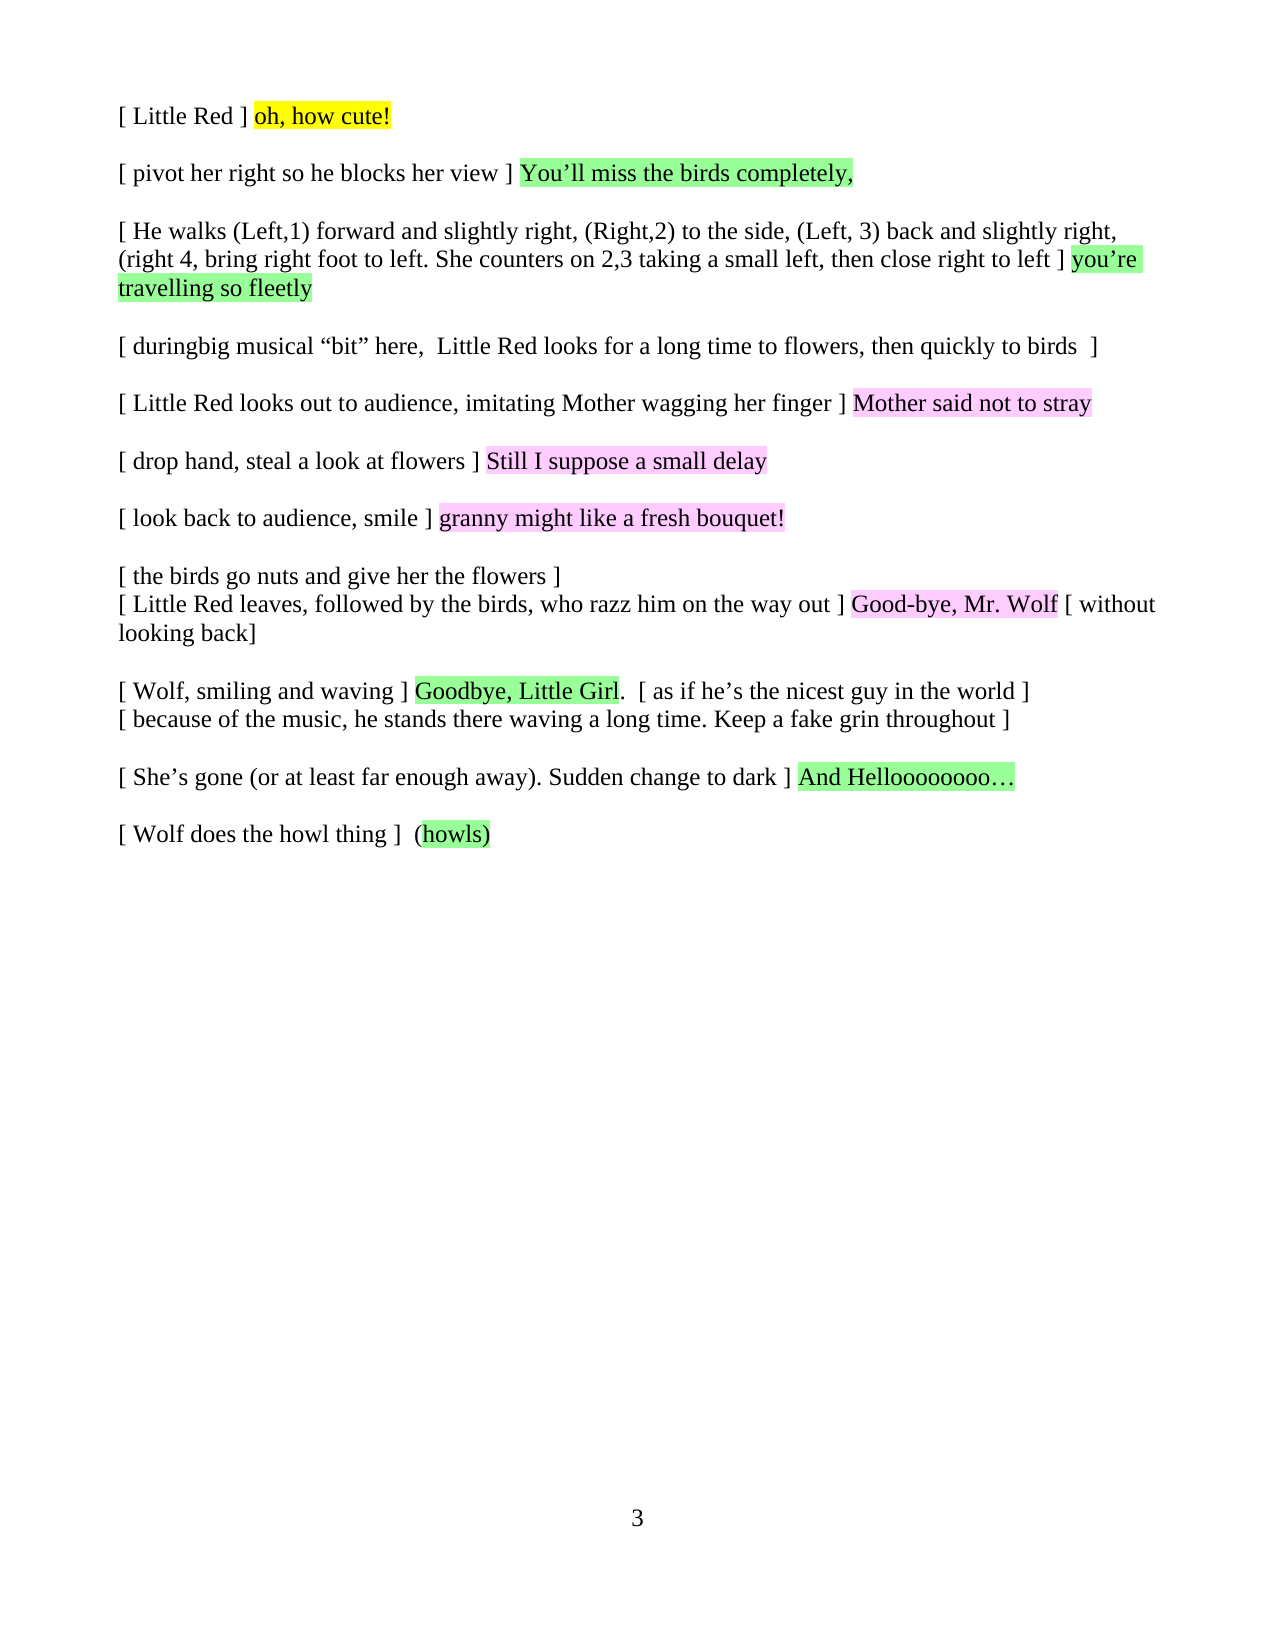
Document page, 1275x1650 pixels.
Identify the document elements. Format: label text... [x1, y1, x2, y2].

text [ He walks (Left,1) forward and slightly right, (Right,2) to the side, (Left, 3) back and slightly right, (right 4, bring right foot to left. She counters on 2,3 taking a small left, then close right to left ] you’re travelling so fleetly [118, 216, 1157, 302]
text [ the birds go nuts and give her the flowers ] [118, 561, 1157, 589]
text [ pivot her right so he blocks her view ] You’ll miss the birds completely, [118, 158, 1157, 187]
text [ Wolf, smiling and waving ] Goodbye, Little Girl. [ as if he’s the nicest guy in the world ] [118, 676, 1157, 704]
text [ Little Red ] oh, how cute! [118, 101, 1157, 129]
text [ Little Red looks out to audience, imitating Mother wagging her finger ] Mother said not to stray [118, 388, 1157, 417]
text [ because of the music, he stands there waving a long time. Keep a fake grin throughout ] [118, 704, 1157, 733]
text [ Wolf does the howl thing ] (howls) [118, 819, 1157, 848]
text [ Little Red leaves, followed by the birds, who razz him on the way out ] Good-bye, Mr. Wolf [ without looking back] [118, 589, 1157, 647]
text [ drop hand, steal a look at flowers ] Still I suppose a small delay [118, 446, 1157, 474]
text [ She’s gone (or at least far enough away). Sudden change to dark ] And Helloooooooo… [118, 762, 1157, 791]
text [ duringbig musical “bit” here, Little Red looks for a long time to flowers, then quickly to birds ] [118, 331, 1157, 359]
text [ look back to audience, smile ] granny might like a fresh bouquet! [118, 503, 1157, 532]
